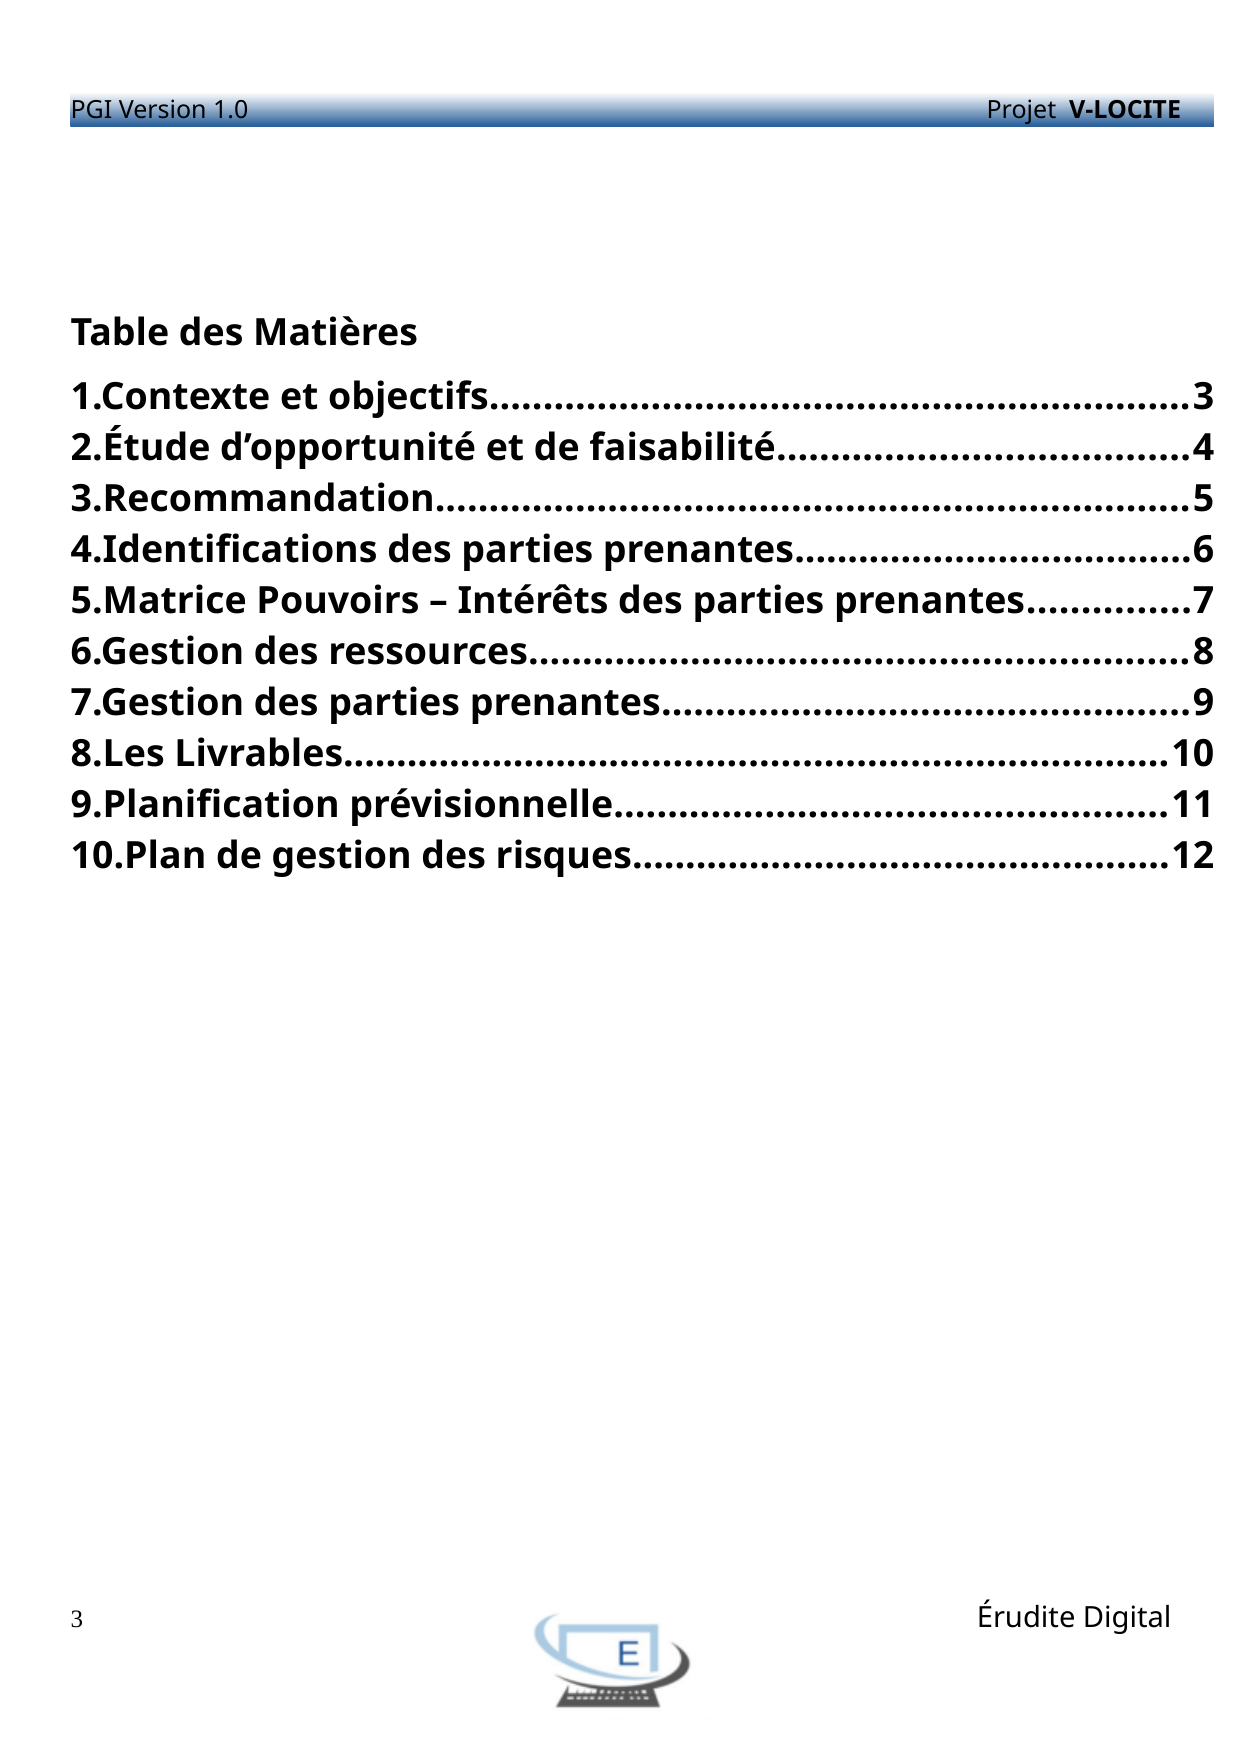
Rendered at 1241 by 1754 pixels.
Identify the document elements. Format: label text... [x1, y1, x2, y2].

picture [467, 1596, 755, 1720]
text 1.Contexte et objectifs 3 [70, 369, 1214, 420]
subtitle Table des Matières [70, 306, 1214, 357]
text 3.Recommandation 5 [70, 471, 1214, 522]
text 9.Planification prévisionnelle 11 [70, 777, 1214, 828]
text 8.Les Livrables 10 [70, 726, 1214, 777]
text 4.Identifications des parties prenantes 6 [70, 522, 1214, 573]
text 7.Gestion des parties prenantes 9 [70, 675, 1214, 726]
text 2.Étude d’opportunité et de faisabilité 4 [70, 420, 1214, 471]
text 10.Plan de gestion des risques 12 [70, 828, 1214, 879]
text 5.Matrice Pouvoirs – Intérêts des parties prenantes 7 [70, 573, 1214, 624]
text 6.Gestion des ressources 8 [70, 624, 1214, 675]
